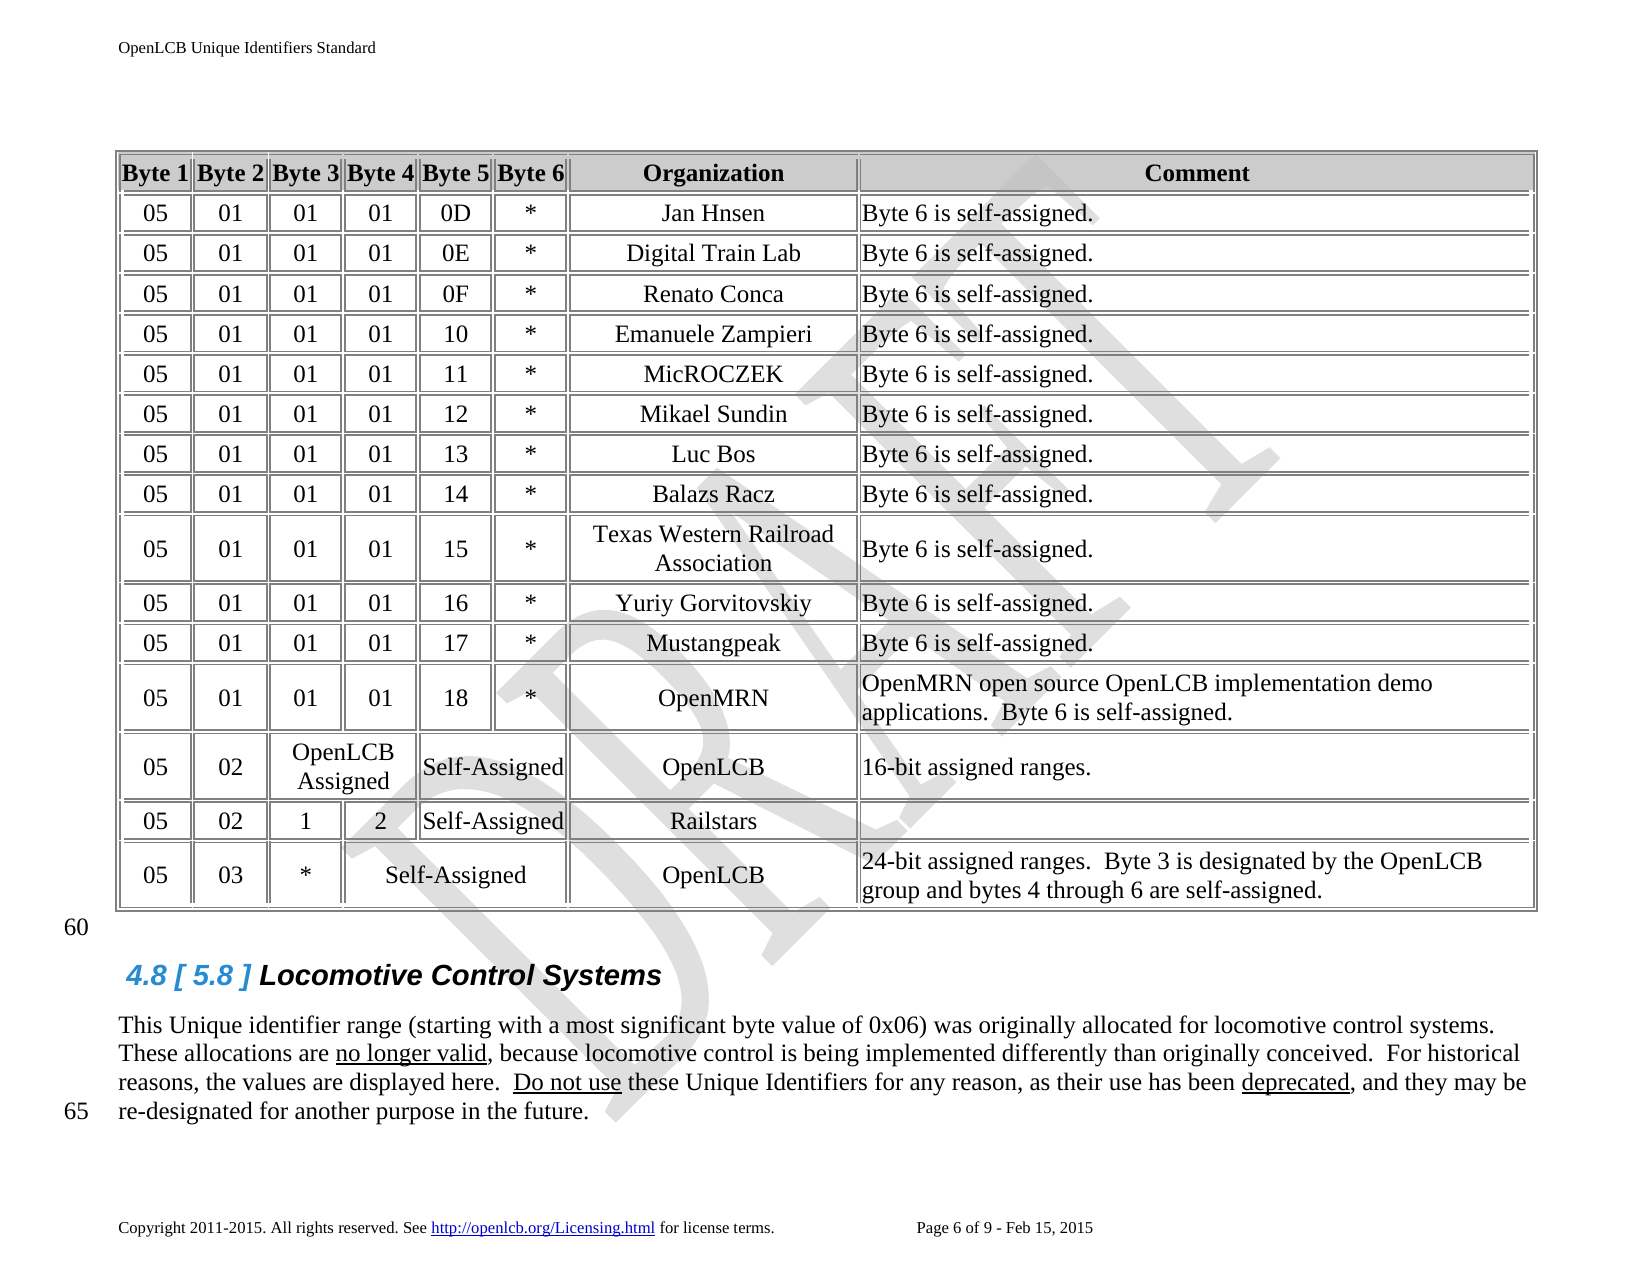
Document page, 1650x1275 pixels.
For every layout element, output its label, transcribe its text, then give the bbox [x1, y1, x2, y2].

table_cell Byte 6 is self-assigned. [861, 516, 1015, 580]
table_cell 0D [421, 196, 490, 230]
table_cell OpenMRN open source OpenLCB implementation demo applications. Byte 6 is self-assigned. [861, 665, 1003, 729]
table_cell 02 [195, 734, 266, 798]
table_cell 0F [421, 276, 490, 310]
table_cell 01 [271, 276, 340, 310]
table_cell 01 [195, 236, 266, 270]
table_cell 16 [421, 585, 490, 620]
subtitle Locomotive Control Systems [701, 958, 1532, 992]
table_cell 01 [346, 316, 415, 351]
table_cell Byte 6 is self-assigned. [1212, 431, 1535, 471]
table_cell Byte 6 is self-assigned. [928, 316, 1087, 351]
table_cell Luc Bos [571, 436, 856, 471]
table_cell 05 [118, 431, 192, 471]
table_cell 01 [195, 436, 266, 471]
table_cell 13 [421, 436, 490, 471]
table_cell Byte 6 is self-assigned. [1091, 310, 1535, 351]
table_cell * [496, 436, 565, 471]
table_cell 01 [346, 436, 415, 471]
table_cell [861, 798, 1535, 838]
table_cell 01 [195, 396, 266, 431]
table_cell Byte 6 is self-assigned. [985, 476, 1220, 511]
table_cell 01 [346, 516, 415, 580]
table_cell [1131, 351, 1535, 391]
table_cell 05 [118, 580, 192, 620]
table_cell 16-bit assigned ranges. [861, 734, 908, 798]
table_cell OpenLCB [618, 843, 745, 907]
table_cell Texas Western Railroad Association [790, 516, 856, 561]
table_cell 10 [421, 316, 490, 351]
table_cell Byte 6 is self-assigned. [1016, 436, 1207, 471]
table_cell 01 [195, 196, 266, 230]
table_cell Byte 6 is self-assigned. [861, 236, 952, 270]
table_cell Byte 6 is self-assigned. [951, 625, 1070, 660]
table_cell 02 [195, 803, 266, 838]
table_cell 01 [195, 316, 266, 351]
table_cell Byte 6 is self-assigned. [944, 276, 1046, 310]
table_header [859, 155, 1033, 190]
table_cell * [496, 276, 565, 310]
table_cell 11 [421, 356, 490, 391]
table_cell 01 [271, 196, 340, 230]
table_cell 03 [193, 843, 268, 907]
table_cell 15 [421, 516, 490, 580]
table_cell OpenLCB [615, 734, 703, 789]
table_cell * [496, 694, 565, 729]
table_header Byte 1 [121, 155, 192, 190]
table_cell [496, 665, 522, 691]
table_cell 05 [118, 270, 192, 310]
table_cell OpenLCB [701, 785, 740, 798]
table_cell * [269, 843, 343, 907]
table_header Byte 3 [269, 152, 343, 190]
table_cell Digital Train Lab [571, 236, 856, 270]
table_cell [571, 640, 643, 660]
table_cell Self-Assigned [343, 847, 435, 907]
table_cell * [496, 585, 565, 620]
table_cell 05 [118, 310, 192, 351]
table_header Comment [1038, 155, 1533, 190]
table_cell 01 [346, 585, 415, 620]
text This Unique identifier range (starting with a most significant byte value of 0x06) was originally allocated for locomotive control systems. These allocations are no longer valid, because locomotive control is being implemented differently than originally conceived. For historical reasons, the values are displayed here. Do not use these Unique Identifiers for any reason, as their use has been deprecated, and they may be re-designated for another purpose in the future. [118, 1010, 1532, 1125]
table_cell 05 [118, 391, 192, 431]
table_cell Railstars [690, 803, 819, 838]
table_cell [433, 790, 501, 798]
table_cell Railstars [574, 803, 676, 838]
table_cell Byte 6 is self-assigned. [861, 476, 946, 511]
table_cell 05 [118, 660, 192, 729]
table_cell Byte 6 is self-assigned. [861, 625, 884, 648]
table_cell Self-Assigned [411, 838, 568, 907]
table_cell * [496, 625, 563, 660]
table_cell 01 [271, 585, 340, 620]
table_cell OpenLCB [729, 734, 856, 798]
table_cell * [496, 236, 565, 270]
table_cell 05 [118, 729, 192, 798]
table_cell Byte 6 is self-assigned. [1229, 471, 1535, 511]
table_cell 05 [118, 798, 192, 838]
table_cell OpenMRN open source OpenLCB implementation demo applications. Byte 6 is self-assigned. [1010, 660, 1535, 729]
table_cell Byte 6 is self-assigned. [861, 276, 943, 310]
table_cell 24-bit assigned ranges. Byte 3 is designated by the OpenLCB group and bytes 4 through 6 are self-assigned. [859, 838, 1535, 907]
table_cell Yuriy Gorvitovskiy [571, 585, 787, 620]
table_cell 01 [346, 665, 415, 729]
table_header Byte 5 [418, 152, 493, 190]
table_cell * [496, 516, 565, 580]
table_cell 01 [271, 236, 340, 270]
table_cell Byte 6 is self-assigned. [957, 245, 1006, 270]
table_cell 05 [118, 620, 192, 660]
table_cell Emanuele Zampieri [571, 316, 856, 351]
table_cell 0E [421, 236, 490, 270]
table_cell 01 [195, 585, 266, 620]
table_cell OpenMRN [571, 665, 700, 729]
table_cell 01 [271, 356, 340, 391]
table_cell Railstars [824, 803, 856, 819]
table_cell * [496, 476, 565, 511]
table_cell 01 [346, 476, 415, 511]
table_cell OpenMRN [694, 665, 856, 729]
subtitle Locomotive Control Systems [529, 958, 680, 992]
table_cell Byte 6 is self-assigned. [1080, 620, 1535, 660]
table_cell 01 [271, 665, 340, 729]
table_cell 14 [421, 476, 490, 511]
table_cell OpenLCB [724, 843, 859, 907]
table_header Organization [568, 152, 859, 190]
table_cell Byte 6 is self-assigned. [889, 637, 944, 660]
table_cell 01 [195, 516, 266, 580]
table_cell Mikael Sundin [571, 396, 856, 431]
table_cell 01 [346, 396, 415, 431]
table_cell Byte 6 is self-assigned. [1051, 270, 1535, 310]
table_cell 01 [346, 276, 415, 310]
table_cell 01 [271, 396, 340, 431]
table_cell 12 [421, 396, 490, 431]
table_cell Byte 6 is self-assigned. [877, 322, 945, 351]
table_cell Mustangpeak [649, 625, 815, 660]
table_cell 05 [118, 838, 192, 907]
table_cell Byte 6 is self-assigned. [861, 196, 992, 230]
table_cell Balazs Racz [731, 476, 856, 511]
table_cell 01 [195, 625, 266, 660]
table_cell Balazs Racz [571, 476, 712, 511]
table_cell * [496, 316, 565, 351]
table_cell Byte 6 is self-assigned. [874, 396, 1167, 431]
table_cell 05 [118, 471, 192, 511]
table_cell 01 [346, 625, 415, 660]
table_cell 01 [195, 476, 266, 511]
table_cell 1 [271, 803, 340, 838]
table_cell [554, 665, 565, 684]
table_cell Byte 6 is self-assigned. [861, 436, 906, 471]
table_cell * [496, 356, 565, 391]
table_cell 01 [271, 316, 340, 351]
table_cell Byte 6 is self-assigned. [1171, 391, 1535, 431]
table_cell 01 [346, 196, 415, 230]
table_cell * [496, 396, 565, 431]
table_cell Byte 6 is self-assigned. [994, 511, 1535, 580]
table_header Byte 2 [193, 155, 268, 190]
table_header Byte 6 [493, 152, 568, 190]
table_cell 01 [195, 276, 266, 310]
table_cell OpenLCB [571, 734, 636, 798]
table_cell MicROCZEK [571, 356, 832, 391]
table_cell 05 [118, 351, 192, 391]
table_cell 18 [421, 665, 490, 729]
table_cell Byte 6 is self-assigned. [1003, 190, 1535, 230]
table_cell 01 [271, 516, 340, 580]
table_cell * [496, 196, 565, 230]
table_cell OpenLCB Assigned [271, 734, 415, 798]
table_cell OpenLCB [568, 841, 632, 907]
table_cell 05 [118, 190, 192, 230]
table_cell Self-Assigned [421, 803, 564, 838]
table_cell 2 [346, 803, 384, 838]
table_cell Self-Assigned [421, 734, 565, 796]
table_cell 2 [399, 812, 415, 838]
subtitle Locomotive Control Systems [118, 958, 520, 992]
table_cell 17 [421, 625, 490, 660]
table_cell Jan Hnsen [571, 196, 856, 230]
table_cell 05 [118, 511, 192, 580]
table_cell 01 [271, 476, 340, 511]
table_cell 05 [118, 230, 192, 270]
table_cell Byte 6 is self-assigned. [1060, 580, 1535, 620]
table_cell 01 [195, 356, 266, 391]
table_cell Texas Western Railroad Association [571, 516, 759, 580]
table_header Byte 4 [343, 152, 418, 190]
table_cell Byte 6 is self-assigned. [914, 436, 1006, 471]
table_cell Renato Conca [571, 276, 856, 310]
table_cell Byte 6 is self-assigned. [892, 585, 1055, 620]
table_cell 16-bit assigned ranges. [887, 729, 1535, 798]
table_cell 01 [271, 625, 340, 660]
table_cell Yuriy Gorvitovskiy [783, 585, 856, 620]
table_cell 01 [346, 356, 415, 391]
table_cell Texas Western Railroad Association [753, 533, 828, 580]
table_cell Byte 6 is self-assigned. [861, 356, 1127, 391]
table_cell 01 [271, 436, 340, 471]
table_cell 01 [346, 236, 415, 270]
table_cell 01 [195, 665, 266, 729]
table_cell [811, 625, 856, 660]
table_cell Byte 6 is self-assigned. [1011, 230, 1535, 270]
